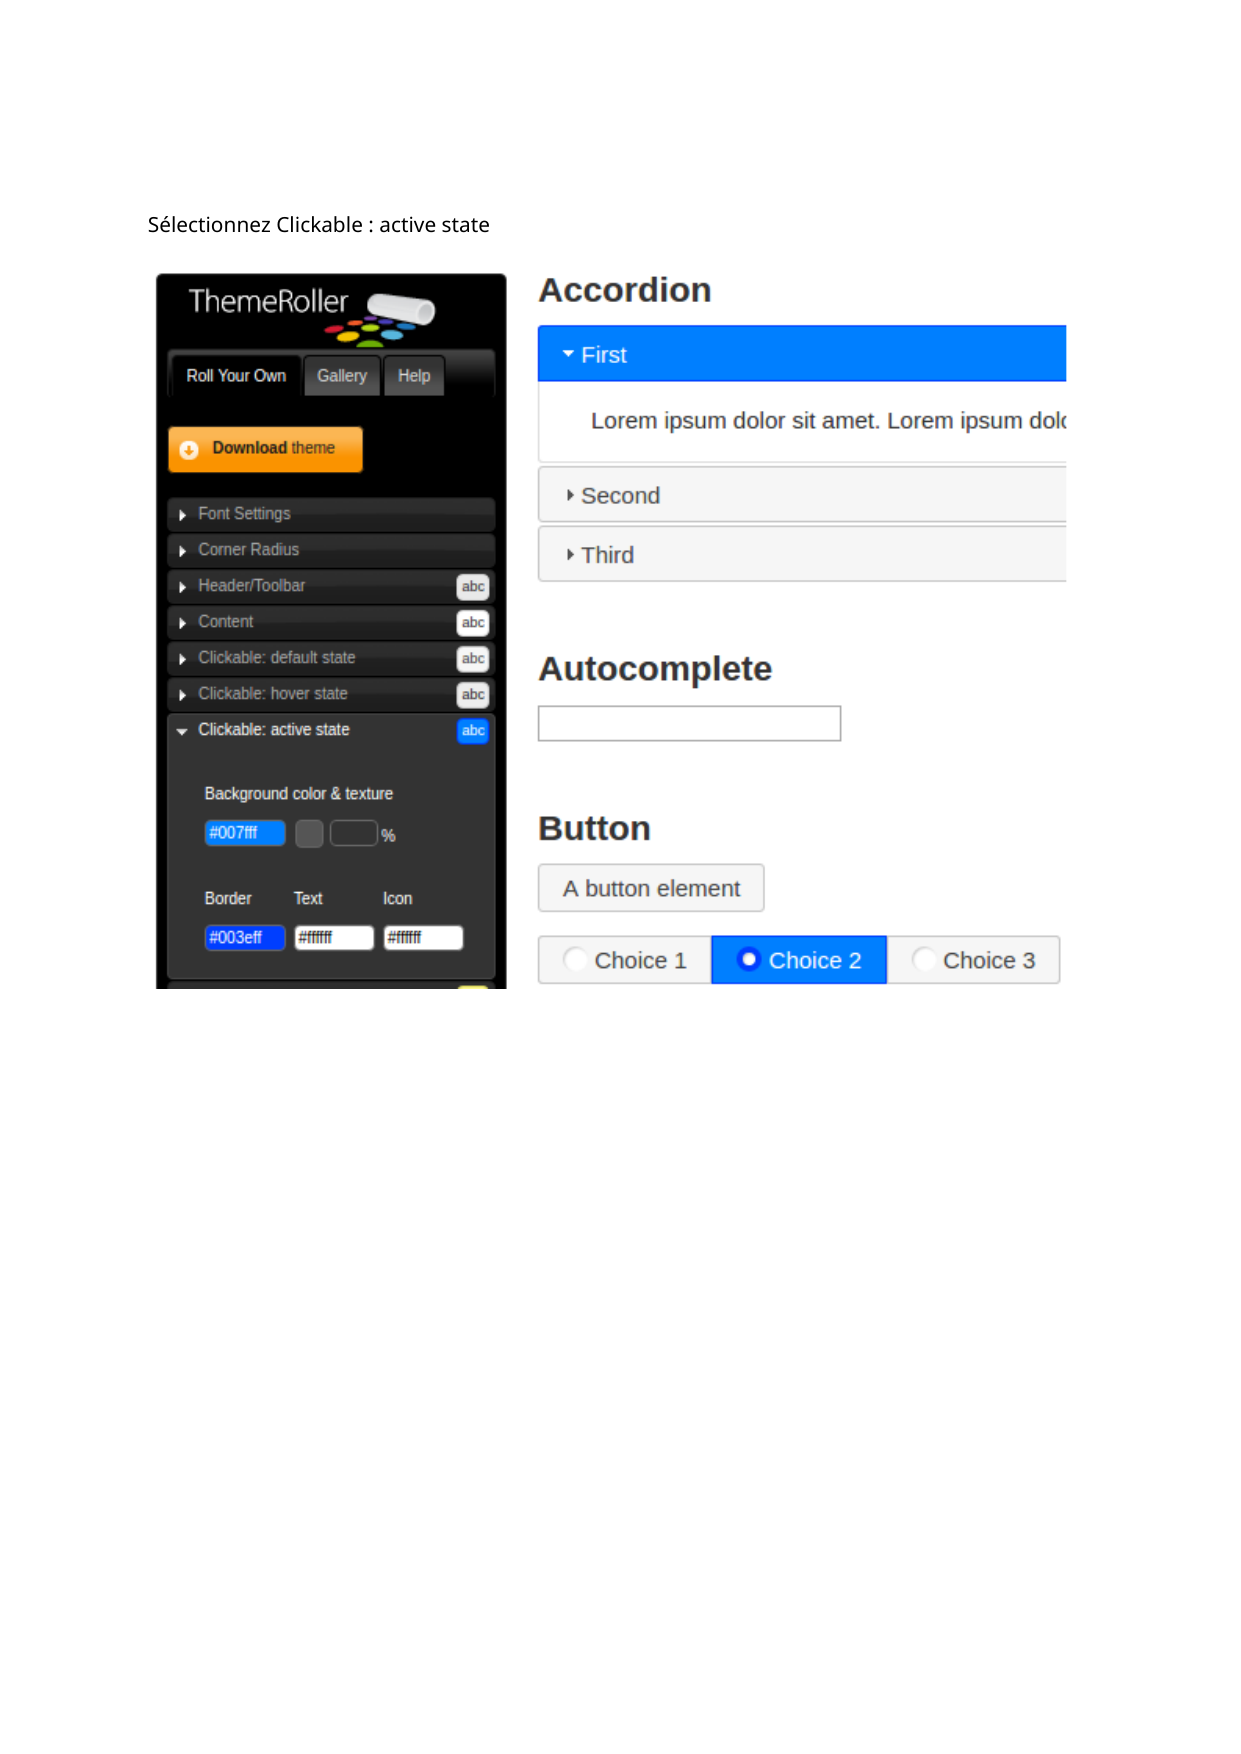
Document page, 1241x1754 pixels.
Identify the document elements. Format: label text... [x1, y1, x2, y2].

text Sélectionnez Clickable : active state [148, 210, 1092, 238]
picture [147, 266, 1067, 989]
